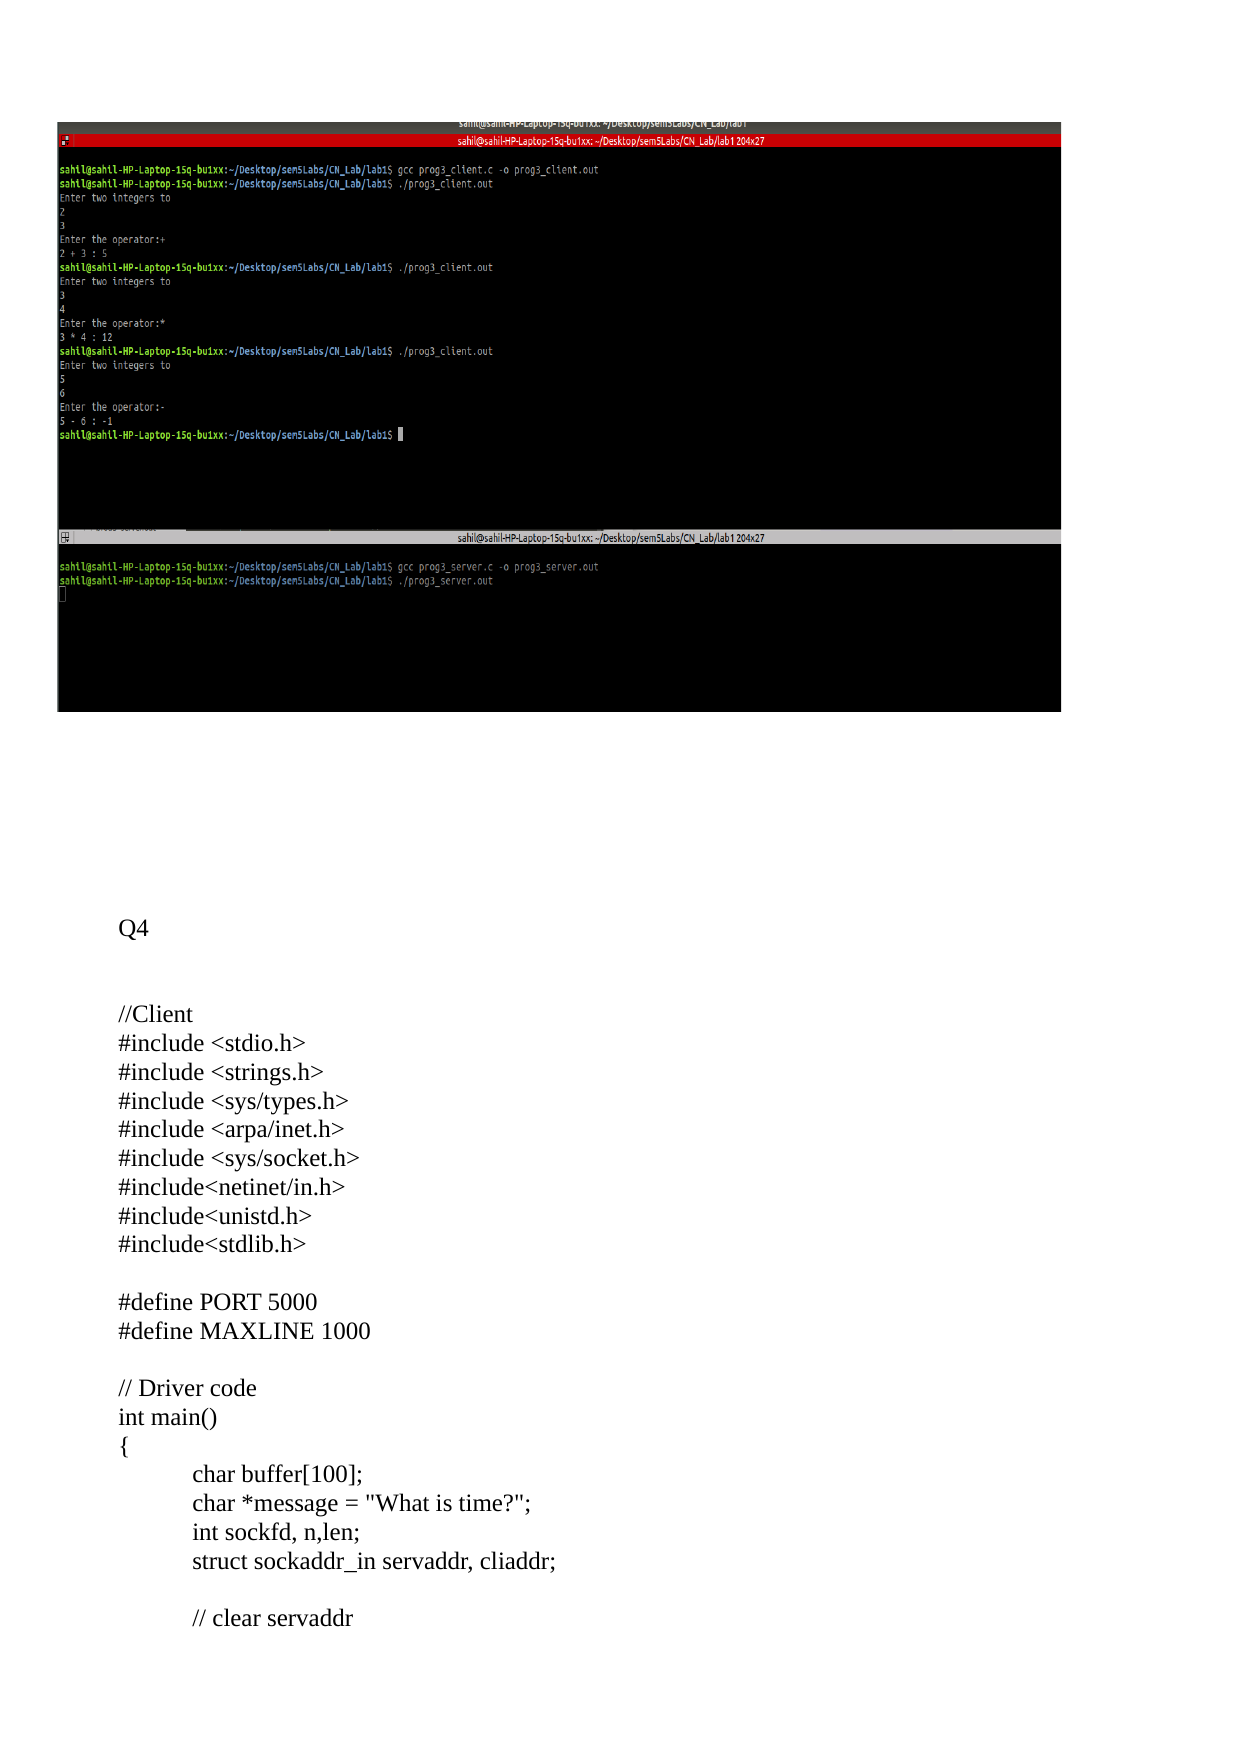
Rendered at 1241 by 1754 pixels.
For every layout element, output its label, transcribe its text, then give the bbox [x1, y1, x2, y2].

text // Driver code [118, 1373, 1122, 1402]
text char buffer[100]; [118, 1459, 1122, 1488]
text //Client [118, 999, 1122, 1028]
text char *message = "What is time?"; [118, 1488, 1122, 1517]
text int main() [118, 1402, 1122, 1431]
picture [57, 122, 1062, 712]
text int sockfd, n,len; [118, 1517, 1122, 1546]
text #include <strings.h> [118, 1057, 1122, 1086]
text #define PORT 5000 [118, 1287, 1122, 1316]
text #include <sys/types.h> [118, 1086, 1122, 1114]
text Q4 [118, 913, 1122, 942]
text struct sockaddr_in servaddr, cliaddr; [118, 1546, 1122, 1574]
text #include <sys/socket.h> [118, 1143, 1122, 1172]
text #include<unistd.h> [118, 1201, 1122, 1229]
text // clear servaddr [118, 1603, 1122, 1632]
text #include <arpa/inet.h> [118, 1114, 1122, 1143]
text #include <stdio.h> [118, 1028, 1122, 1057]
text #include<netinet/in.h> [118, 1172, 1122, 1201]
text #include<stdlib.h> [118, 1229, 1122, 1258]
text #define MAXLINE 1000 [118, 1316, 1122, 1344]
text { [118, 1431, 1122, 1459]
